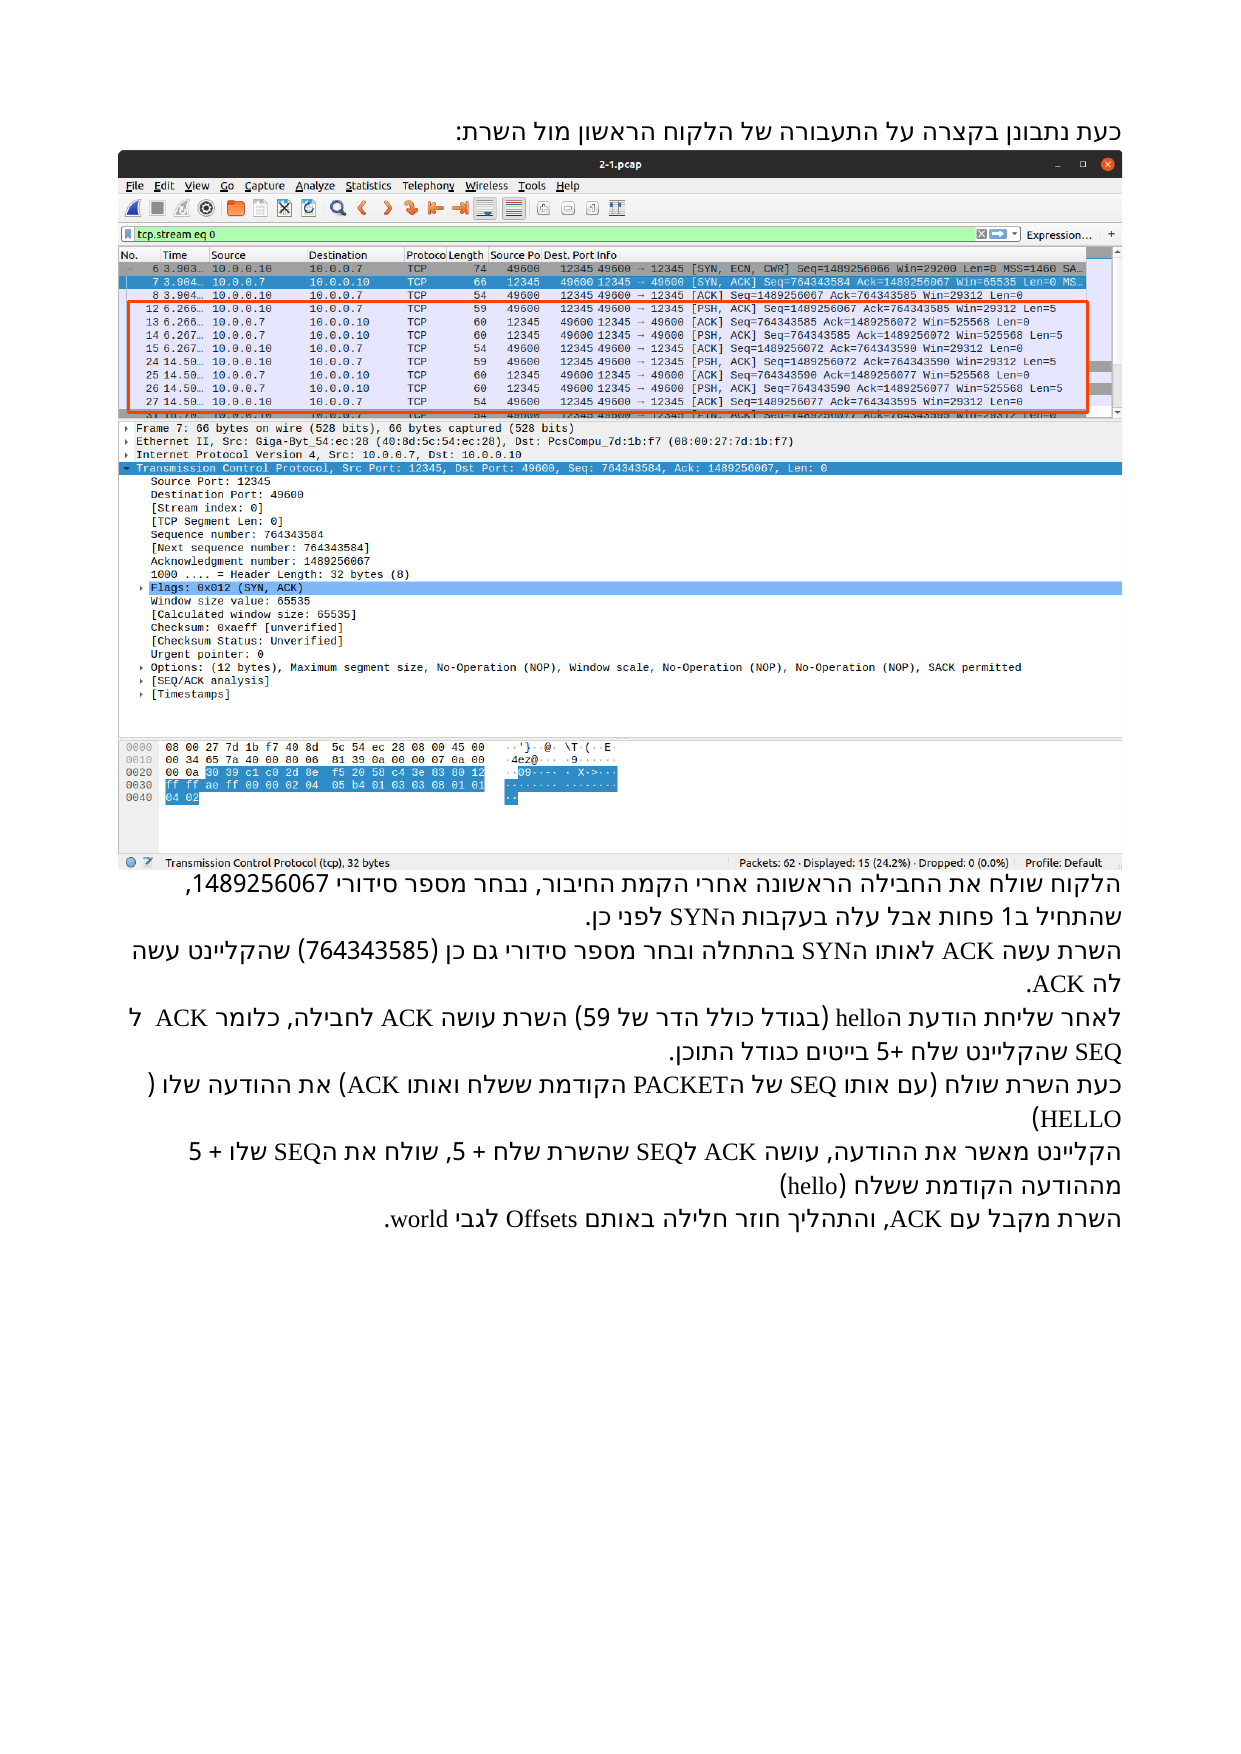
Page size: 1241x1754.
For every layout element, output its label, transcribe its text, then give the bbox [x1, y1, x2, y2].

text לאחר שליחת הודעת הhello (בגודל כולל הדר של 59) השרת עושה ACK לחבילה, כלומר ACK לSEQ שהקליינט שלח +5 בייטים כגודל התוכן. [118, 1003, 1122, 1070]
picture [118, 150, 1123, 870]
text כעת נתבונן בקצרה על התעבורה של הלקוח הראשון מול השרת: [118, 118, 1122, 150]
text הקליינט מאשר את ההודעה, עושה ACK לSEQ שהשרת שלח + 5, שולח את הSEQ שלו + 5 מההודעה הקודמת ששלח (hello) [118, 1137, 1122, 1204]
text הלקוח שולח את החבילה הראשונה אחרי הקמת החיבור, נבחר מספר סידורי 1489256067, שהתחיל ב1 פחות אבל עלה בעקבות הSYN לפני כן. [118, 870, 1122, 936]
text כעת השרת שולח (עם אותו SEQ של הPACKET הקודמת ששלח ואותו ACK) את ההודעה שלו (HELLO) [118, 1070, 1122, 1137]
text השרת מקבל עם ACK, והתהליך חוזר חלילה באותם Offsets לגבי world. [118, 1204, 1122, 1238]
text השרת עשה ACK לאותו הSYN בהתחלה ובחר מספר סידורי גם כן (764343585) שהקליינט עשה לה ACK. [118, 936, 1122, 1003]
